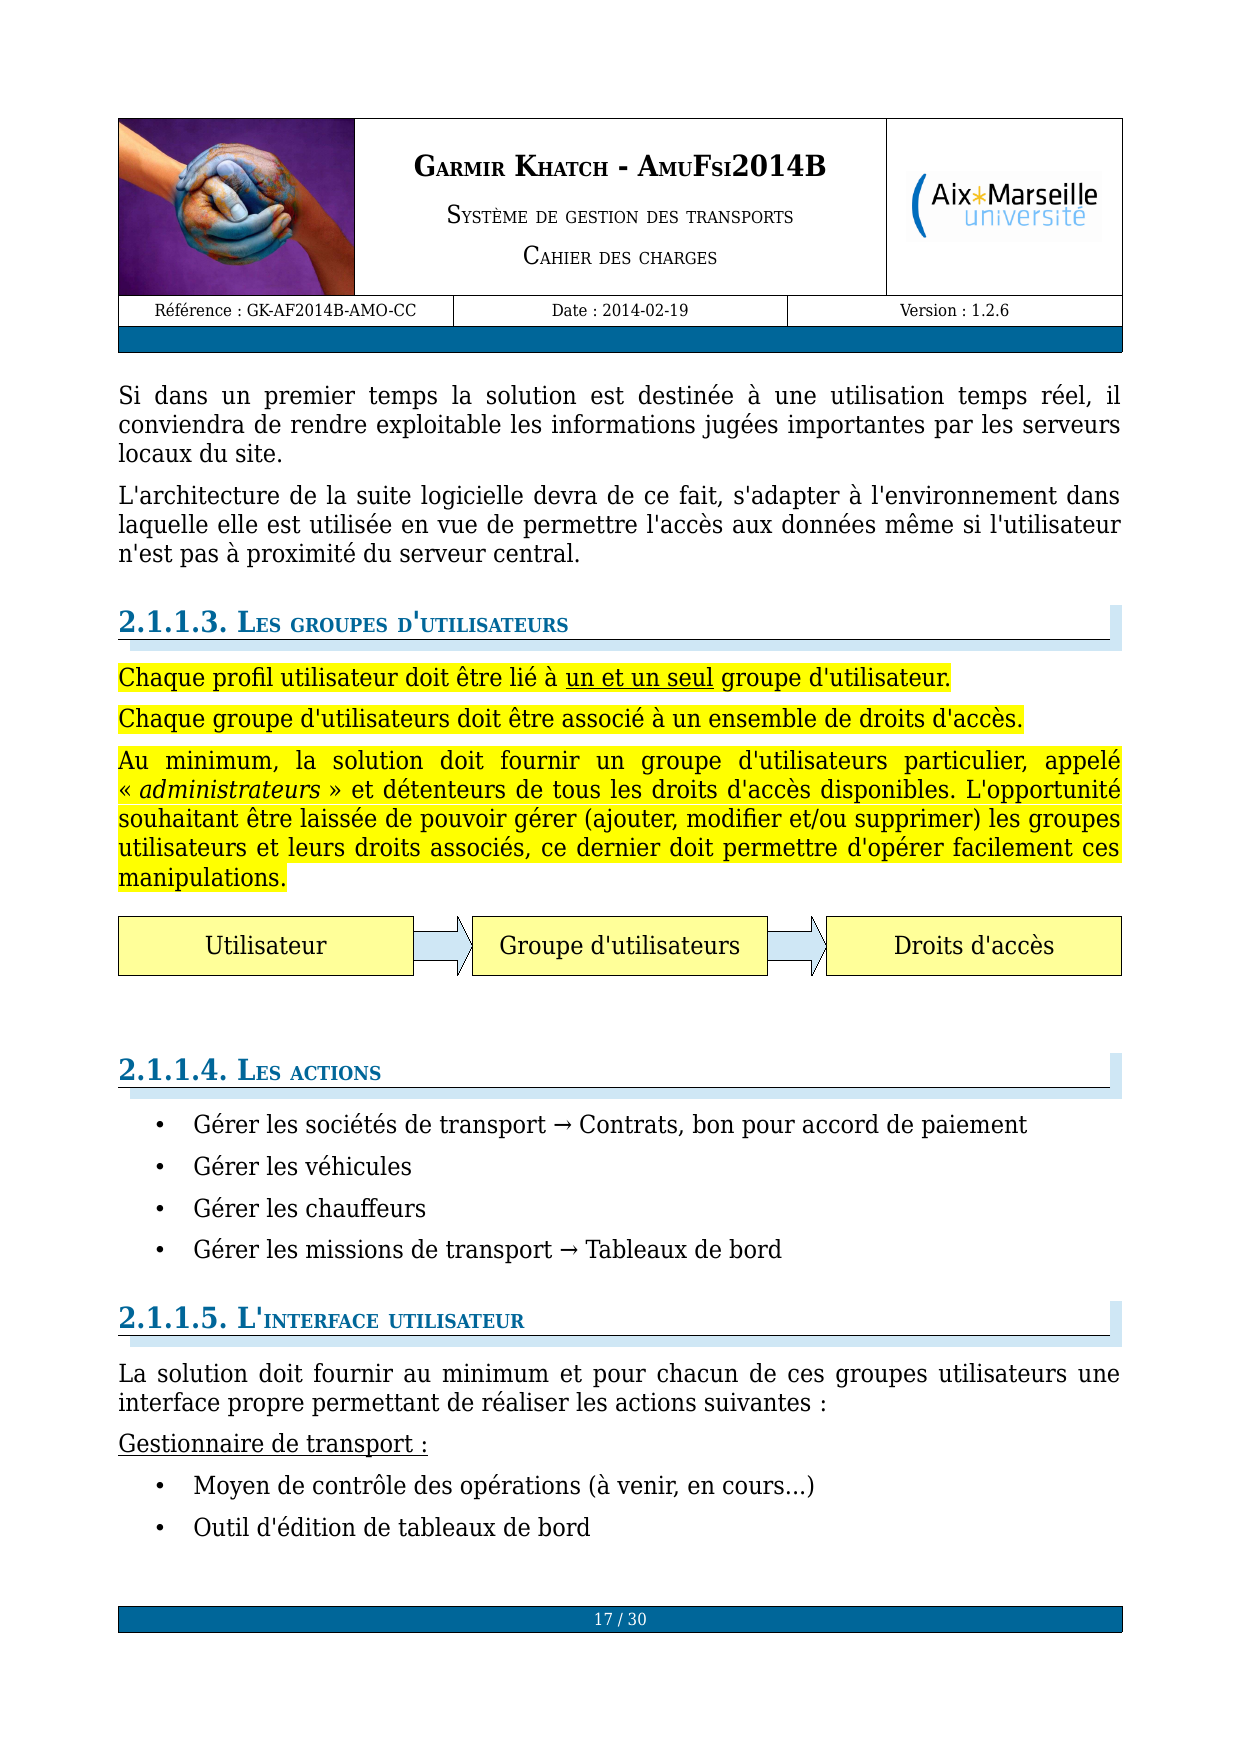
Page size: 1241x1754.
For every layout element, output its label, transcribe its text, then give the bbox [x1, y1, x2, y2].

list Gérer les sociétés de transport → Contrats, bon pour accord de paiement [156, 1111, 1122, 1140]
text Gestionnaire de transport : [118, 1429, 1122, 1459]
list Gérer les missions de transport → Tableaux de bord [156, 1236, 1122, 1265]
subtitle Les actions [118, 1053, 1110, 1087]
subtitle L'interface utilisateur [118, 1301, 1110, 1335]
text La solution doit fournir au minimum et pour chacun de ces groupes utilisateurs une interface propre permettant de réaliser les actions suivantes : [118, 1359, 1122, 1417]
list Gérer les véhicules [156, 1152, 1122, 1181]
subtitle Les groupes d'utilisateurs [118, 605, 1110, 639]
text Au minimum, la solution doit fournir un groupe d'utilisateurs particulier, appelé « administrateurs » et détenteurs de tous les droits d'accès disponibles. L'opportunité souhaitant être laissée de pouvoir gérer (ajouter, modifier et/ou supprimer) les groupes utilisateurs et leurs droits associés, ce dernier doit permettre d'opérer facilement ces manipulations. [118, 746, 1122, 892]
text L'architecture de la suite logicielle devra de ce fait, s'adapter à l'environnement dans laquelle elle est utilisée en vue de permettre l'accès aux données même si l'utilisateur n'est pas à proximité du serveur central. [118, 481, 1122, 569]
list Moyen de contrôle des opérations (à venir, en cours...) [156, 1471, 1122, 1500]
picture [887, 126, 1122, 288]
picture [119, 119, 354, 295]
text Chaque profil utilisateur doit être lié à un et un seul groupe d'utilisateur. [118, 663, 1122, 692]
list Outil d'édition de tableaux de bord [156, 1513, 1122, 1542]
list Gérer les chauffeurs [156, 1194, 1122, 1223]
text Si dans un premier temps la solution est destinée à une utilisation temps réel, il conviendra de rendre exploitable les informations jugées importantes par les serveurs locaux du site. [118, 381, 1122, 469]
text Chaque groupe d'utilisateurs doit être associé à un ensemble de droits d'accès. [118, 704, 1122, 734]
